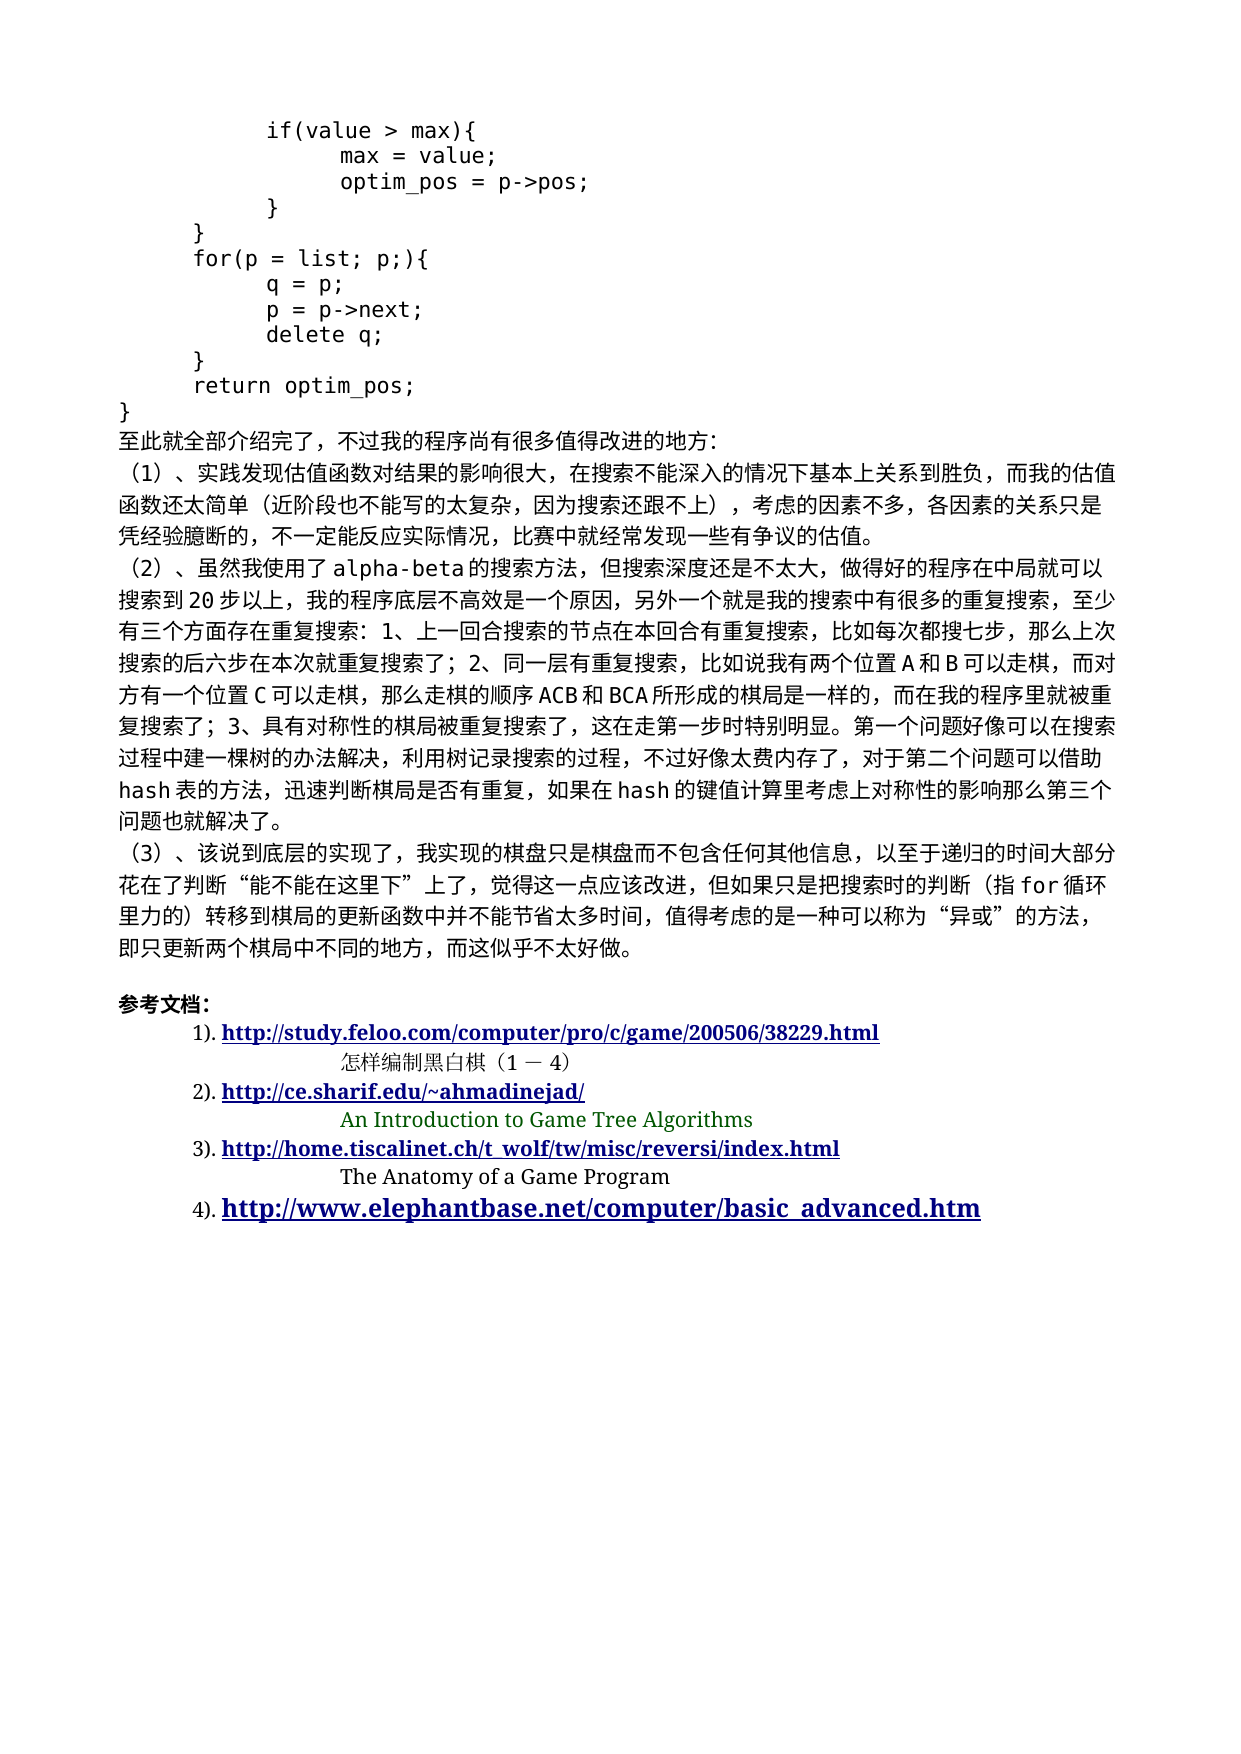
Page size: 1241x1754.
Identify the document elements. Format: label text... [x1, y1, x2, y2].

text 怎样编制黑白棋（1 － 4） [118, 1047, 1122, 1077]
text return optim_pos; [118, 373, 1122, 399]
text for(p = list; p;){ [118, 246, 1122, 271]
text q = p; [118, 271, 1122, 297]
text （1）、实践发现估值函数对结果的影响很大，在搜索不能深入的情况下基本上关系到胜负，而我的估值函数还太简单（近阶段也不能写的太复杂，因为搜索还跟不上），考虑的因素不多，各因素的关系只是凭经验臆断的，不一定能反应实际情况，比赛中就经常发现一些有争议的估值。 [118, 456, 1122, 551]
text if(value > max){ [118, 118, 1122, 144]
text p = p->next; [118, 297, 1122, 322]
text 参考文档： [118, 988, 1122, 1018]
text The Anatomy of a Game Program [118, 1162, 1122, 1191]
text （2）、虽然我使用了alpha-beta的搜索方法，但搜索深度还是不太大，做得好的程序在中局就可以搜索到20步以上，我的程序底层不高效是一个原因，另外一个就是我的搜索中有很多的重复搜索，至少有三个方面存在重复搜索：1、上一回合搜索的节点在本回合有重复搜索，比如每次都搜七步，那么上次搜索的后六步在本次就重复搜索了；2、同一层有重复搜索，比如说我有两个位置A和B可以走棋，而对方有一个位置C可以走棋，那么走棋的顺序ACB和BCA所形成的棋局是一样的，而在我的程序里就被重复搜索了；3、具有对称性的棋局被重复搜索了，这在走第一步时特别明显。第一个问题好像可以在搜索过程中建一棵树的办法解决，利用树记录搜索的过程，不过好像太费内存了，对于第二个问题可以借助hash表的方法，迅速判断棋局是否有重复，如果在hash的键值计算里考虑上对称性的影响那么第三个问题也就解决了。 [118, 551, 1122, 836]
text 至此就全部介绍完了，不过我的程序尚有很多值得改进的地方： [118, 424, 1122, 456]
text } [118, 399, 1122, 424]
text （3）、该说到底层的实现了，我实现的棋盘只是棋盘而不包含任何其他信息，以至于递归的时间大部分花在了判断“能不能在这里下”上了，觉得这一点应该改进，但如果只是把搜索时的判断（指for循环里力的）转移到棋局的更新函数中并不能节省太多时间，值得考虑的是一种可以称为“异或”的方法，即只更新两个棋局中不同的地方，而这似乎不太好做。 [118, 836, 1122, 963]
text optim_pos = p->pos; [118, 169, 1122, 195]
text } [118, 195, 1122, 220]
text 1). http://study.feloo.com/computer/pro/c/game/200506/38229.html [118, 1018, 1122, 1047]
text } [118, 220, 1122, 246]
text 4). http://www.elephantbase.net/computer/basic_advanced.htm [118, 1191, 1122, 1225]
text delete q; [118, 322, 1122, 348]
text 3). http://home.tiscalinet.ch/t_wolf/tw/misc/reversi/index.html [118, 1134, 1122, 1162]
text An Introduction to Game Tree Algorithms [118, 1105, 1122, 1134]
text max = value; [118, 144, 1122, 169]
text 2). http://ce.sharif.edu/~ahmadinejad/ [118, 1077, 1122, 1105]
text } [118, 348, 1122, 373]
